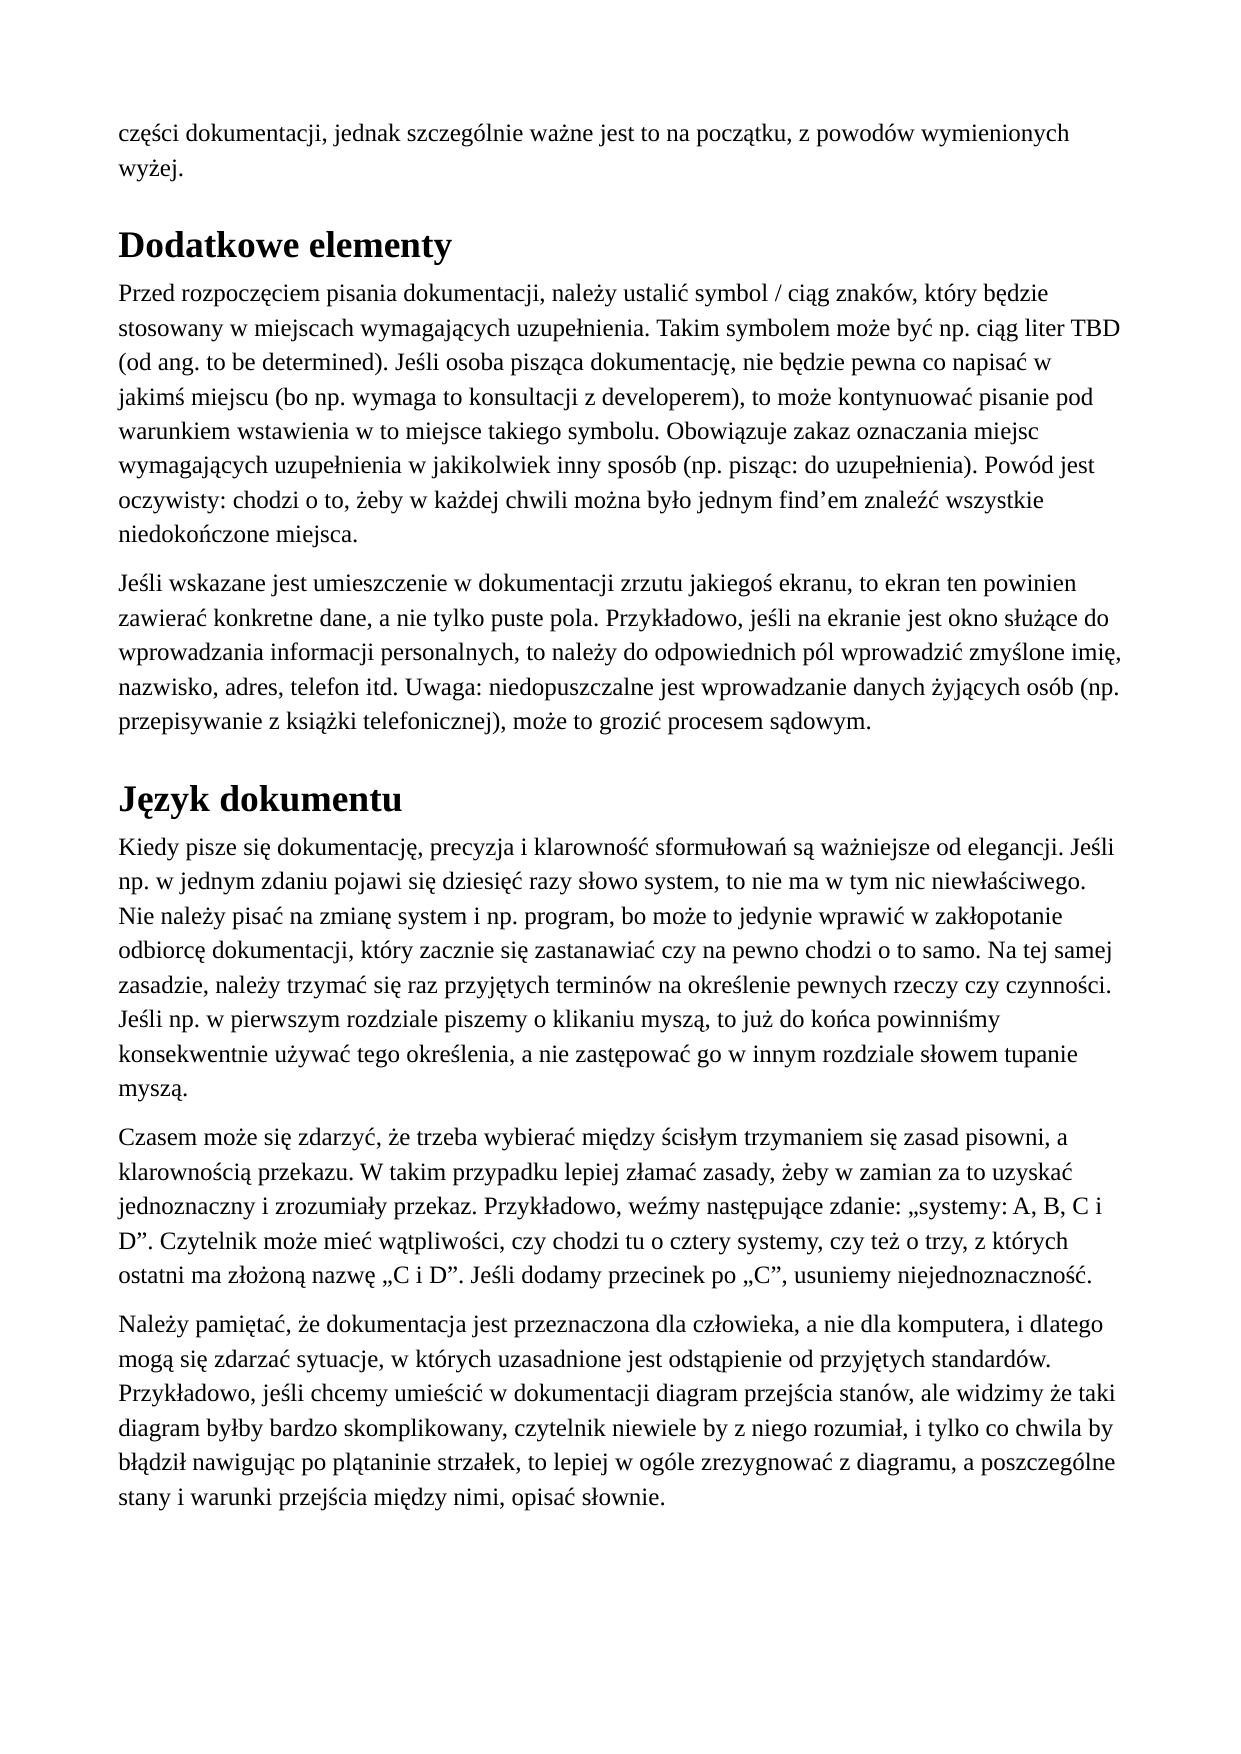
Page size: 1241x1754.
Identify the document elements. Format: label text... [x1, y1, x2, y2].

text części dokumentacji, jednak szczególnie ważne jest to na początku, z powodów wymienionych wyżej. [118, 118, 1122, 181]
text Jeśli wskazane jest umieszczenie w dokumentacji zrzutu jakiegoś ekranu, to ekran ten powinien zawierać konkretne dane, a nie tylko puste pola. Przykładowo, jeśli na ekranie jest okno służące do wprowadzania informacji personalnych, to należy do odpowiednich pól wprowadzić zmyślone imię, nazwisko, adres, telefon itd. Uwaga: niedopuszczalne jest wprowadzanie danych żyjących osób (np. przepisywanie z książki telefonicznej), może to grozić procesem sądowym. [118, 568, 1122, 735]
text Należy pamiętać, że dokumentacja jest przeznaczona dla człowieka, a nie dla komputera, i dlatego mogą się zdarzać sytuacje, w których uzasadnione jest odstąpienie od przyjętych standardów. Przykładowo, jeśli chcemy umieścić w dokumentacji diagram przejścia stanów, ale widzimy że taki diagram byłby bardzo skomplikowany, czytelnik niewiele by z niego rozumiał, i tylko co chwila by błądził nawigując po plątaninie strzałek, to lepiej w ogóle zrezygnować z diagramu, a poszczególne stany i warunki przejścia między nimi, opisać słownie. [118, 1309, 1122, 1511]
text Czasem może się zdarzyć, że trzeba wybierać między ścisłym trzymaniem się zasad pisowni, a klarownością przekazu. W takim przypadku lepiej złamać zasady, żeby w zamian za to uzyskać jednoznaczny i zrozumiały przekaz. Przykładowo, weźmy następujące zdanie: „systemy: A, B, C i D”. Czytelnik może mieć wątpliwości, czy chodzi tu o cztery systemy, czy też o trzy, z których ostatni ma złożoną nazwę „C i D”. Jeśli dodamy przecinek po „C”, usuniemy niejednoznaczność. [118, 1122, 1122, 1289]
subtitle Dodatkowe elementy [118, 222, 1122, 266]
text Przed rozpoczęciem pisania dokumentacji, należy ustalić symbol / ciąg znaków, który będzie stosowany w miejscach wymagających uzupełnienia. Takim symbolem może być np. ciąg liter TBD (od ang. to be determined). Jeśli osoba pisząca dokumentację, nie będzie pewna co napisać w jakimś miejscu (bo np. wymaga to konsultacji z developerem), to może kontynuować pisanie pod warunkiem wstawienia w to miejsce takiego symbolu. Obowiązuje zakaz oznaczania miejsc wymagających uzupełnienia w jakikolwiek inny sposób (np. pisząc: do uzupełnienia). Powód jest oczywisty: chodzi o to, żeby w każdej chwili można było jednym find’em znaleźć wszystkie niedokończone miejsca. [118, 278, 1122, 548]
text Kiedy pisze się dokumentację, precyzja i klarowność sformułowań są ważniejsze od elegancji. Jeśli np. w jednym zdaniu pojawi się dziesięć razy słowo system, to nie ma w tym nic niewłaściwego. Nie należy pisać na zmianę system i np. program, bo może to jedynie wprawić w zakłopotanie odbiorcę dokumentacji, który zacznie się zastanawiać czy na pewno chodzi o to samo. Na tej samej zasadzie, należy trzymać się raz przyjętych terminów na określenie pewnych rzeczy czy czynności. Jeśli np. w pierwszym rozdziale piszemy o klikaniu myszą, to już do końca powinniśmy konsekwentnie używać tego określenia, a nie zastępować go w innym rozdziale słowem tupanie myszą. [118, 832, 1122, 1102]
subtitle Język dokumentu [118, 776, 1122, 819]
